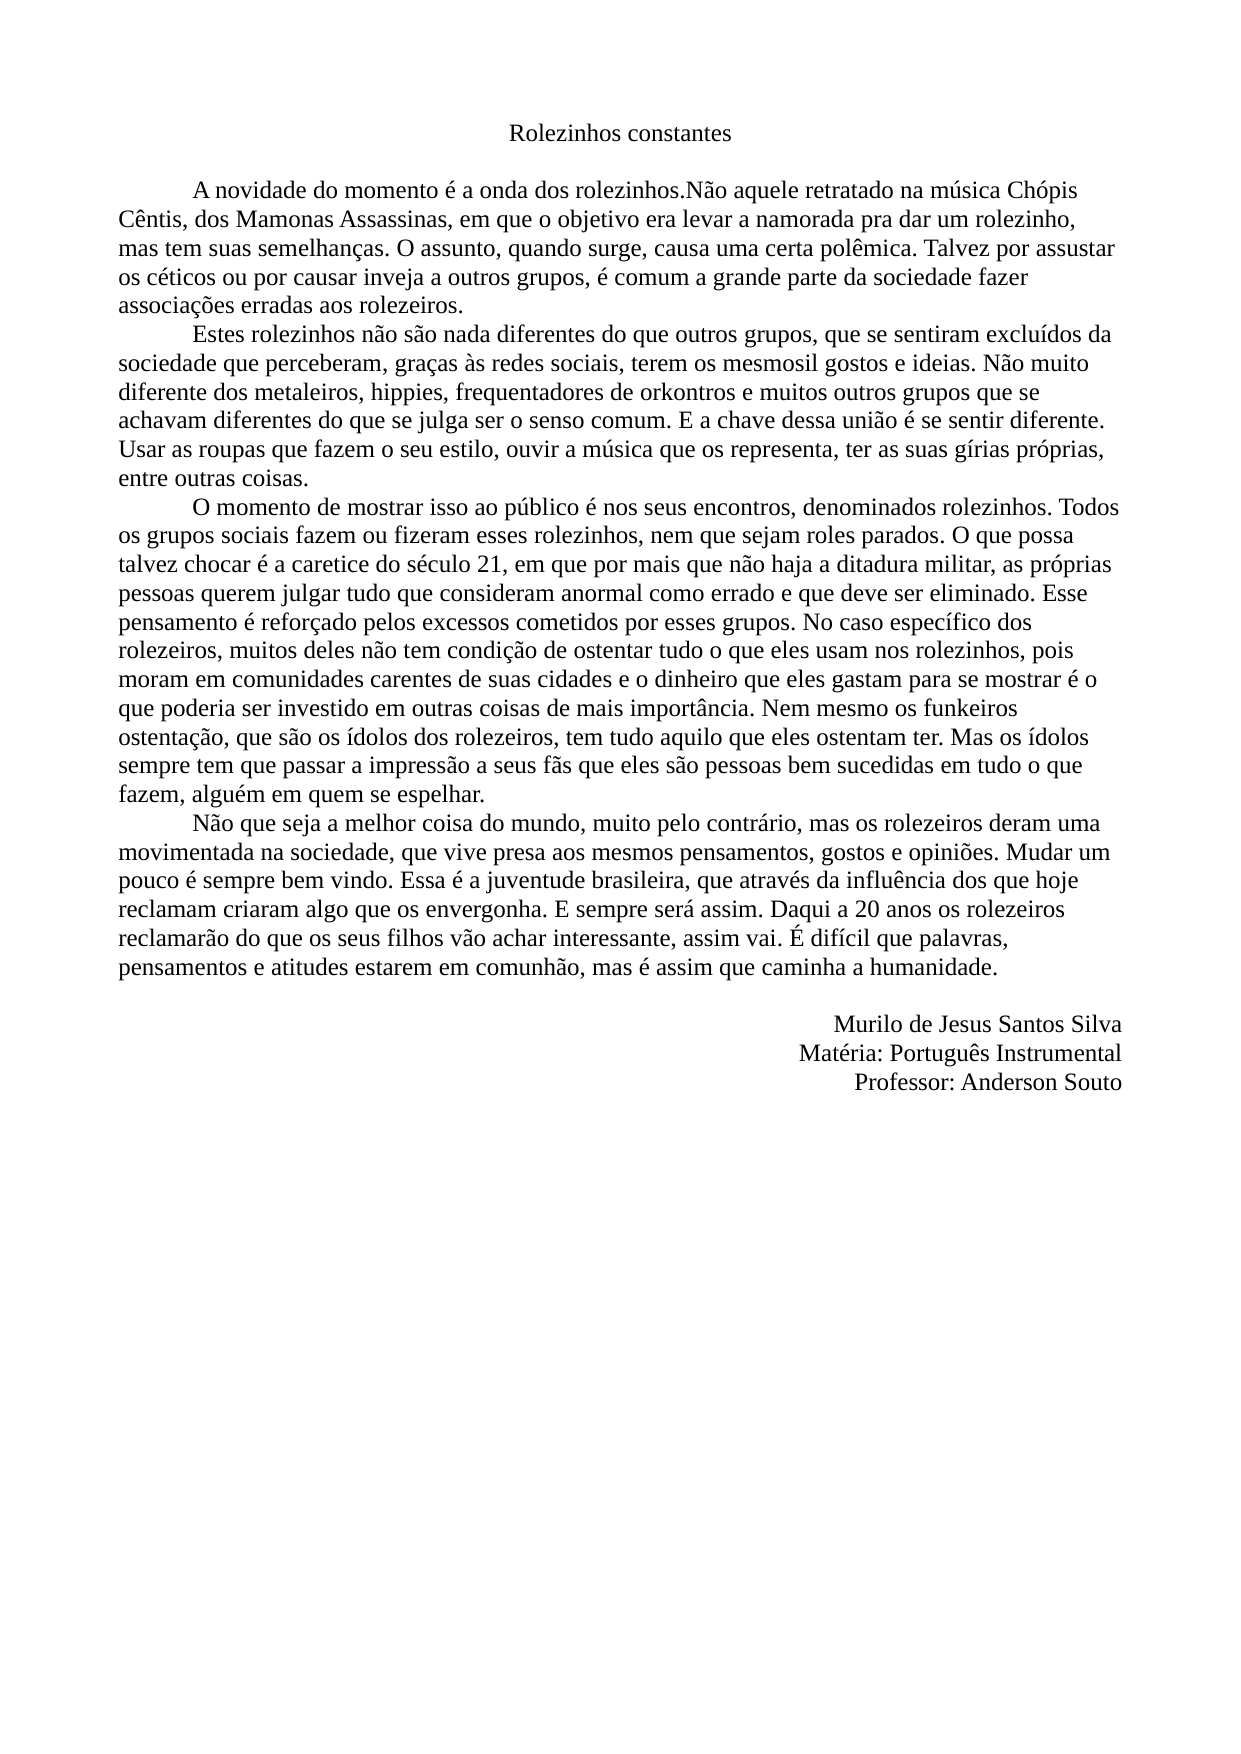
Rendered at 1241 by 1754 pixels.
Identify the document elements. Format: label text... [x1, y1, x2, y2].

text A novidade do momento é a onda dos rolezinhos.Não aquele retratado na música Chópis Cêntis, dos Mamonas Assassinas, em que o objetivo era levar a namorada pra dar um rolezinho, mas tem suas semelhanças. O assunto, quando surge, causa uma certa polêmica. Talvez por assustar os céticos ou por causar inveja a outros grupos, é comum a grande parte da sociedade fazer associações erradas aos rolezeiros. [118, 176, 1122, 319]
text Murilo de Jesus Santos Silva [118, 1009, 1122, 1038]
text Matéria: Português Instrumental [118, 1038, 1122, 1067]
text Professor: Anderson Souto [118, 1067, 1122, 1096]
text Não que seja a melhor coisa do mundo, muito pelo contrário, mas os rolezeiros deram uma movimentada na sociedade, que vive presa aos mesmos pensamentos, gostos e opiniões. Mudar um pouco é sempre bem vindo. Essa é a juventude brasileira, que através da influência dos que hoje reclamam criaram algo que os envergonha. E sempre será assim. Daqui a 20 anos os rolezeiros reclamarão do que os seus filhos vão achar interessante, assim vai. É difícil que palavras, pensamentos e atitudes estarem em comunhão, mas é assim que caminha a humanidade. [118, 808, 1122, 981]
text O momento de mostrar isso ao público é nos seus encontros, denominados rolezinhos. Todos os grupos sociais fazem ou fizeram esses rolezinhos, nem que sejam roles parados. O que possa talvez chocar é a caretice do século 21, em que por mais que não haja a ditadura militar, as próprias pessoas querem julgar tudo que consideram anormal como errado e que deve ser eliminado. Esse pensamento é reforçado pelos excessos cometidos por esses grupos. No caso específico dos rolezeiros, muitos deles não tem condição de ostentar tudo o que eles usam nos rolezinhos, pois moram em comunidades carentes de suas cidades e o dinheiro que eles gastam para se mostrar é o que poderia ser investido em outras coisas de mais importância. Nem mesmo os funkeiros ostentação, que são os ídolos dos rolezeiros, tem tudo aquilo que eles ostentam ter. Mas os ídolos sempre tem que passar a impressão a seus fãs que eles são pessoas bem sucedidas em tudo o que fazem, alguém em quem se espelhar. [118, 492, 1122, 808]
text Rolezinhos constantes [118, 118, 1122, 147]
text Estes rolezinhos não são nada diferentes do que outros grupos, que se sentiram excluídos da sociedade que perceberam, graças às redes sociais, terem os mesmosil gostos e ideias. Não muito diferente dos metaleiros, hippies, frequentadores de orkontros e muitos outros grupos que se achavam diferentes do que se julga ser o senso comum. E a chave dessa união é se sentir diferente. Usar as roupas que fazem o seu estilo, ouvir a música que os representa, ter as suas gírias próprias, entre outras coisas. [118, 319, 1122, 492]
